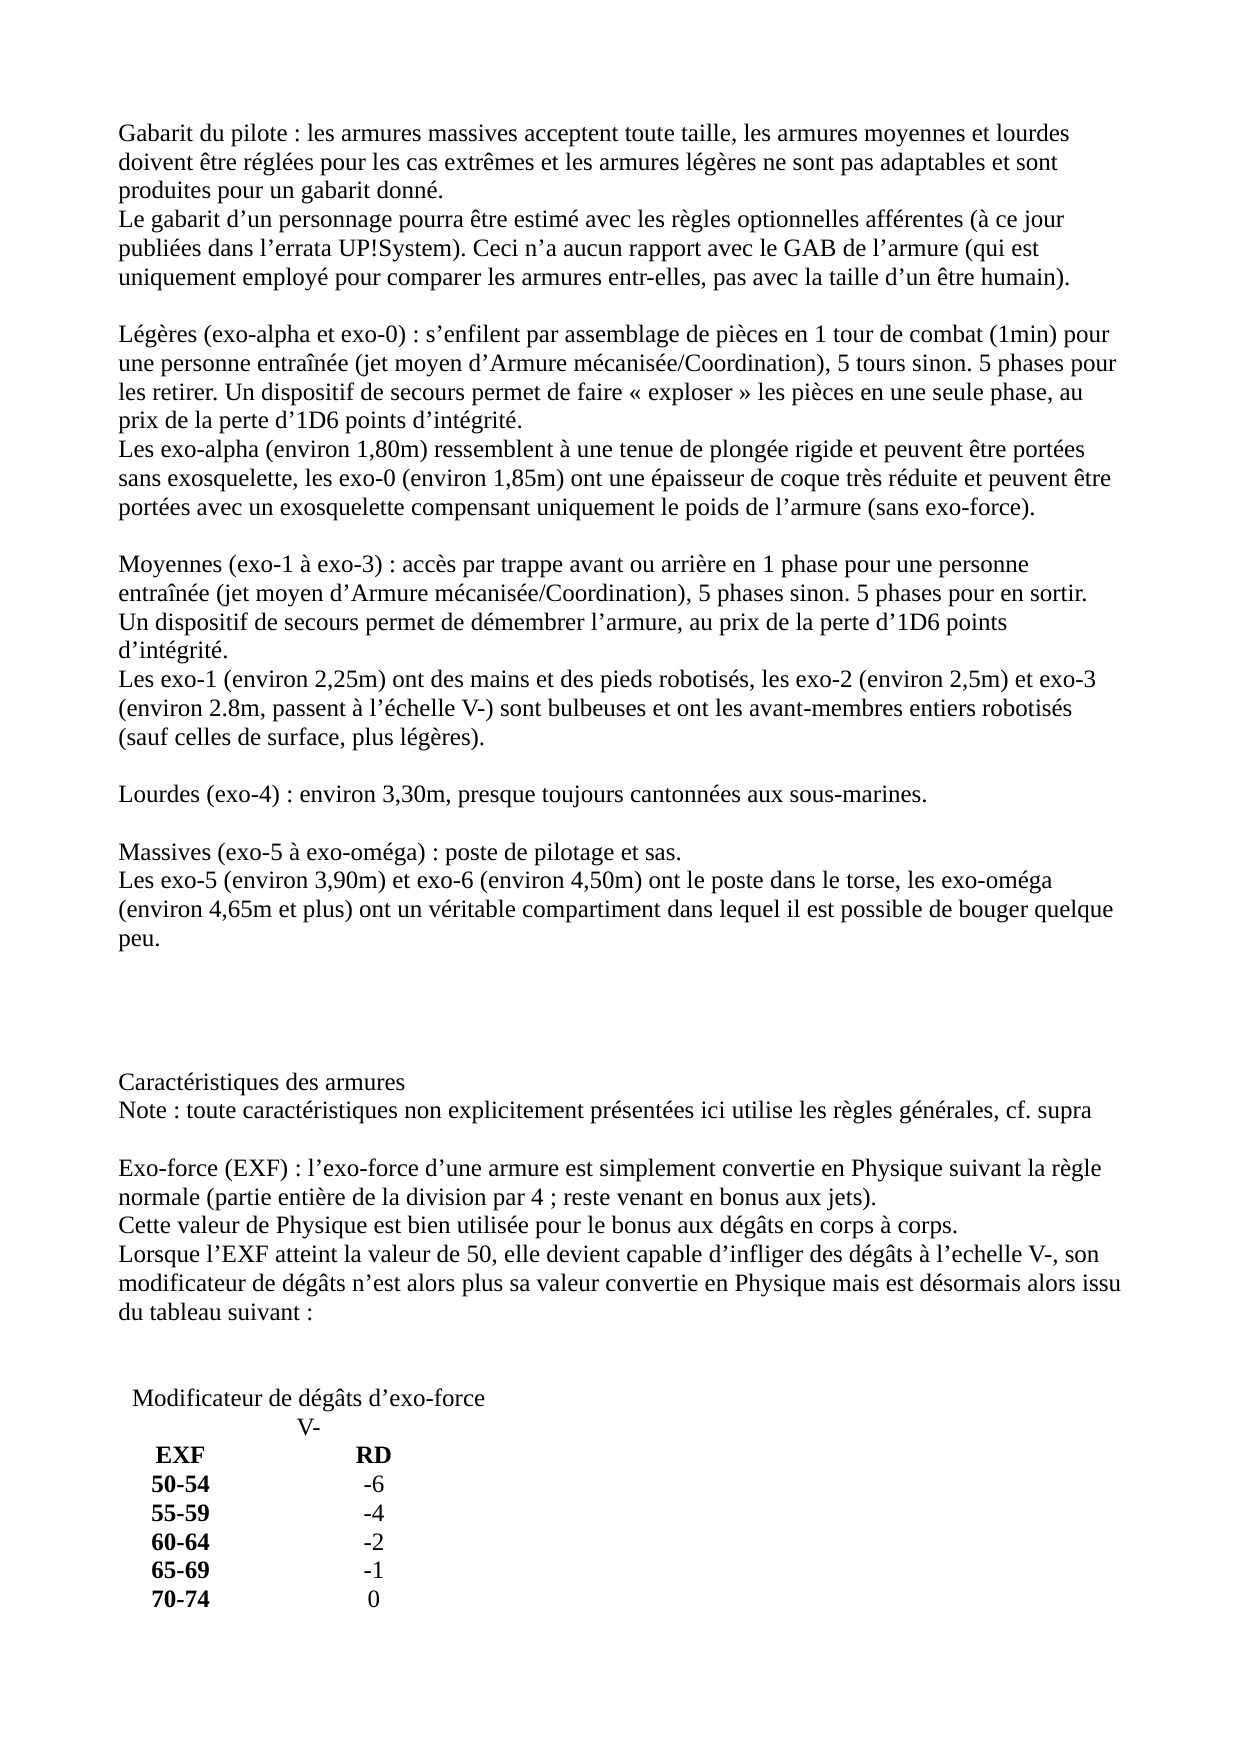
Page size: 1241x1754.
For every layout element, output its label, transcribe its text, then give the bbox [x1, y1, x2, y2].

table_cell RD [246, 1441, 502, 1469]
table_cell 50-54 [115, 1469, 246, 1498]
text Légères (exo-alpha et exo-0) : s’enfilent par assemblage de pièces en 1 tour de combat (1min) pour une personne entraînée (jet moyen d’Armure mécanisée/Coordination), 5 tours sinon. 5 phases pour les retirer. Un dispositif de secours permet de faire « exploser » les pièces en une seule phase, au prix de la perte d’1D6 points d’intégrité. [118, 319, 1122, 434]
text Lorsque l’EXF atteint la valeur de 50, elle devient capable d’infliger des dégâts à l’echelle V-, son modificateur de dégâts n’est alors plus sa valeur convertie en Physique mais est désormais alors issu du tableau suivant : [118, 1239, 1122, 1326]
text Les exo-1 (environ 2,25m) ont des mains et des pieds robotisés, les exo-2 (environ 2,5m) et exo-3 (environ 2.8m, passent à l’échelle V-) sont bulbeuses et ont les avant-membres entiers robotisés (sauf celles de surface, plus légères). [118, 664, 1122, 751]
text Lourdes (exo-4) : environ 3,30m, presque toujours cantonnées aux sous-marines. [118, 779, 1122, 808]
text Moyennes (exo-1 à exo-3) : accès par trappe avant ou arrière en 1 phase pour une personne entraînée (jet moyen d’Armure mécanisée/Coordination), 5 phases sinon. 5 phases pour en sortir. Un dispositif de secours permet de démembrer l’armure, au prix de la perte d’1D6 points d’intégrité. [118, 549, 1122, 664]
text Le gabarit d’un personnage pourra être estimé avec les règles optionnelles afférentes (à ce jour publiées dans l’errata UP!System). Ceci n’a aucun rapport avec le GAB de l’armure (qui est uniquement employé pour comparer les armures entr-elles, pas avec la taille d’un être humain). [118, 204, 1122, 291]
table_cell -4 [246, 1498, 502, 1527]
text Exo-force (EXF) : l’exo-force d’une armure est simplement convertie en Physique suivant la règle normale (partie entière de la division par 4 ; reste venant en bonus aux jets). [118, 1153, 1122, 1211]
table_cell 70-74 [115, 1584, 246, 1613]
table_cell EXF [115, 1441, 246, 1469]
table_cell 65-69 [115, 1556, 246, 1584]
table_cell -1 [246, 1556, 502, 1584]
text Gabarit du pilote : les armures massives acceptent toute taille, les armures moyennes et lourdes doivent être réglées pour les cas extrêmes et les armures légères ne sont pas adaptables et sont produites pour un gabarit donné. [118, 118, 1122, 204]
text Massives (exo-5 à exo-oméga) : poste de pilotage et sas. [118, 837, 1122, 866]
text Note : toute caractéristiques non explicitement présentées ici utilise les règles générales, cf. supra [118, 1096, 1122, 1124]
text Caractéristiques des armures [118, 1067, 1122, 1096]
text Cette valeur de Physique est bien utilisée pour le bonus aux dégâts en corps à corps. [118, 1211, 1122, 1239]
table_cell 60-64 [115, 1527, 246, 1556]
table_cell 0 [246, 1584, 502, 1613]
text Les exo-alpha (environ 1,80m) ressemblent à une tenue de plongée rigide et peuvent être portées sans exosquelette, les exo-0 (environ 1,85m) ont une épaisseur de coque très réduite et peuvent être portées avec un exosquelette compensant uniquement le poids de l’armure (sans exo-force). [118, 434, 1122, 521]
table_cell 55-59 [115, 1498, 246, 1527]
table_header Modificateur de dégâts d’exo-force V- [115, 1383, 502, 1441]
text Les exo-5 (environ 3,90m) et exo-6 (environ 4,50m) ont le poste dans le torse, les exo-oméga (environ 4,65m et plus) ont un véritable compartiment dans lequel il est possible de bouger quelque peu. [118, 866, 1122, 952]
table_cell -6 [246, 1469, 502, 1498]
table_cell -2 [246, 1527, 502, 1556]
